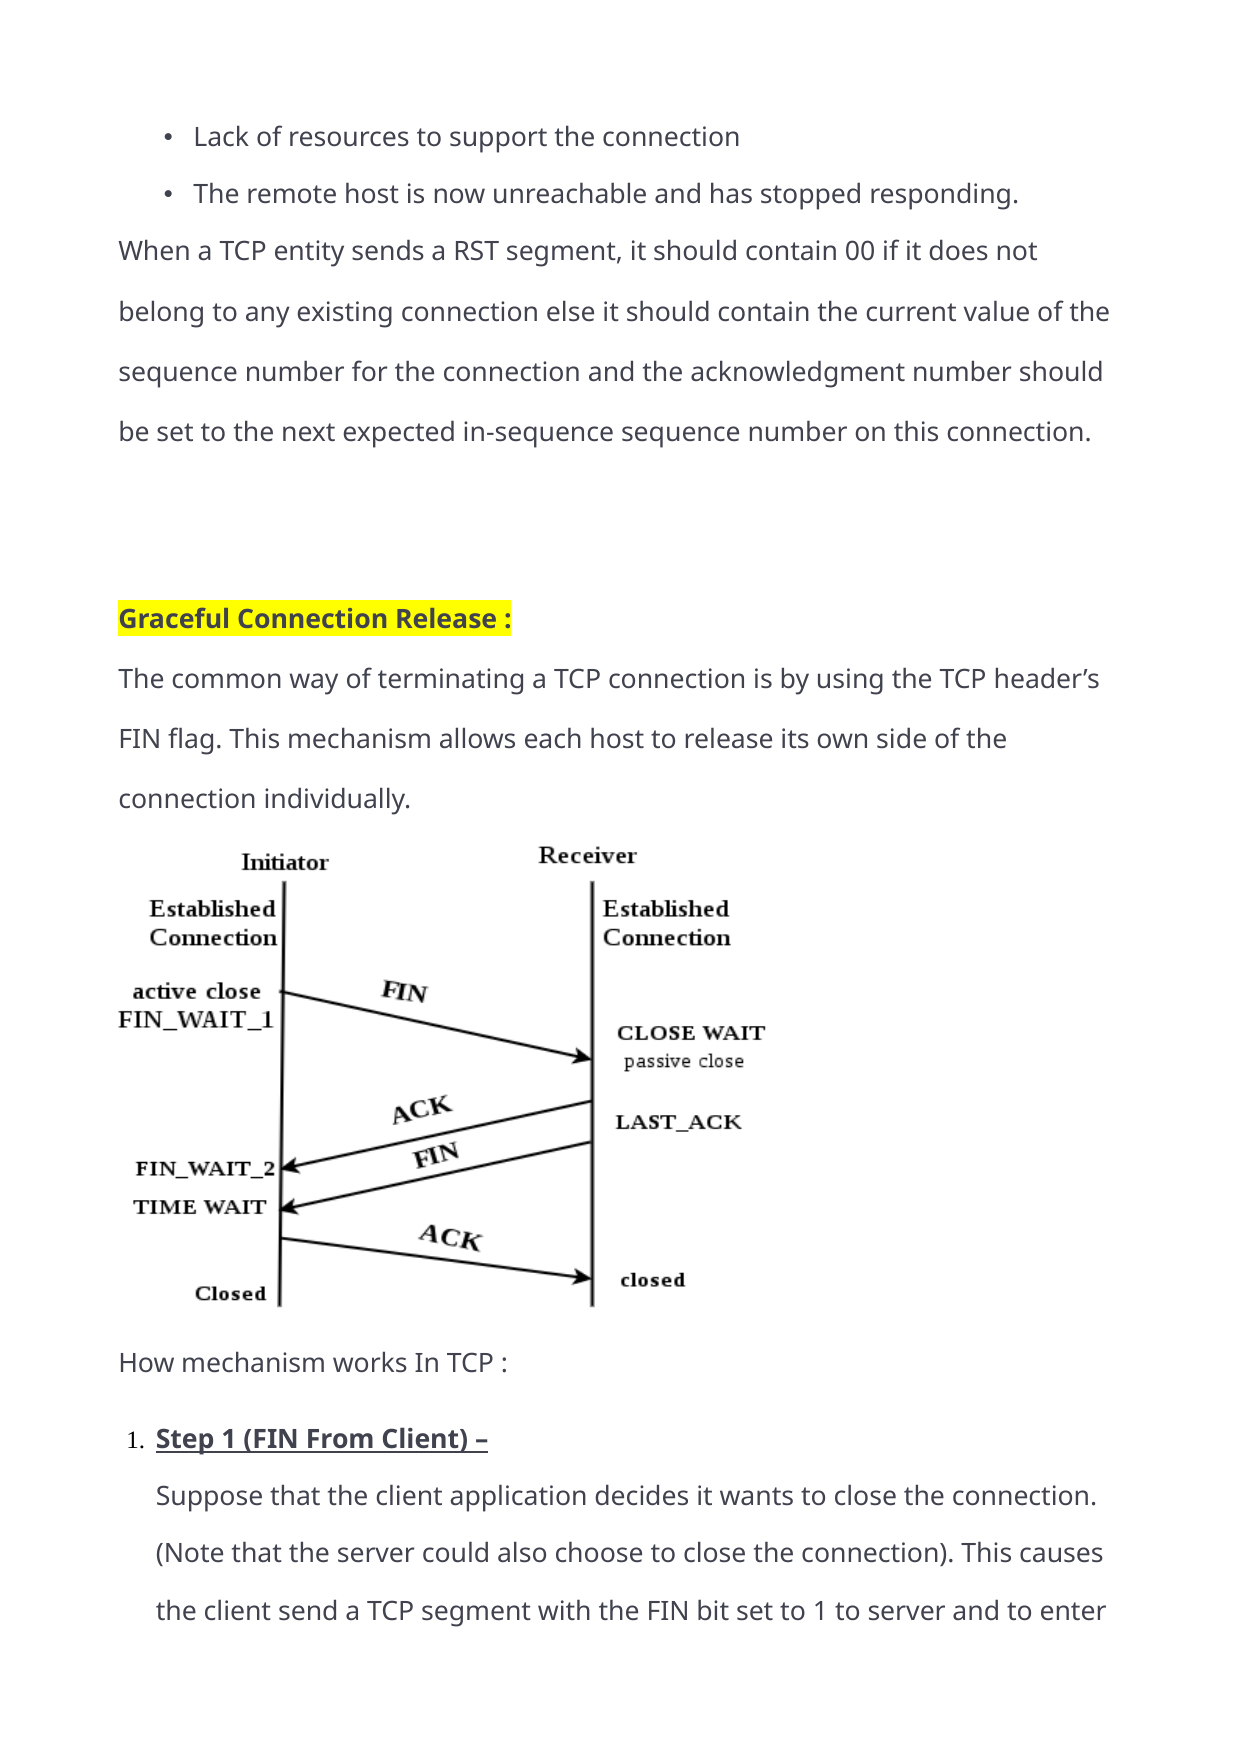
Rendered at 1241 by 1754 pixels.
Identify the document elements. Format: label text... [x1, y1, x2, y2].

list Step 1 (FIN From Client) – Suppose that the client application decides it wants to close the connection. (Note that the server could also choose to close the connection). This causes the client send a TCP segment with the FIN bit set to 1 to server and to enter [156, 1420, 1122, 1628]
text Graceful Connection Release : The common way of terminating a TCP connection is by using the TCP header’s FIN flag. This mechanism allows each host to release its own side of the connection individually. [118, 599, 1122, 817]
list Lack of resources to support the connection [193, 118, 1122, 154]
text How mechanism works In TCP : [118, 1344, 1122, 1381]
list The remote host is now unreachable and has stopped responding. [193, 175, 1122, 211]
text When a TCP entity sends a RST segment, it should contain 00 if it does not belong to any existing connection else it should contain the current value of the sequence number for the connection and the acknowledgment number should be set to the next expected in-sequence sequence number on this connection. [118, 232, 1122, 449]
